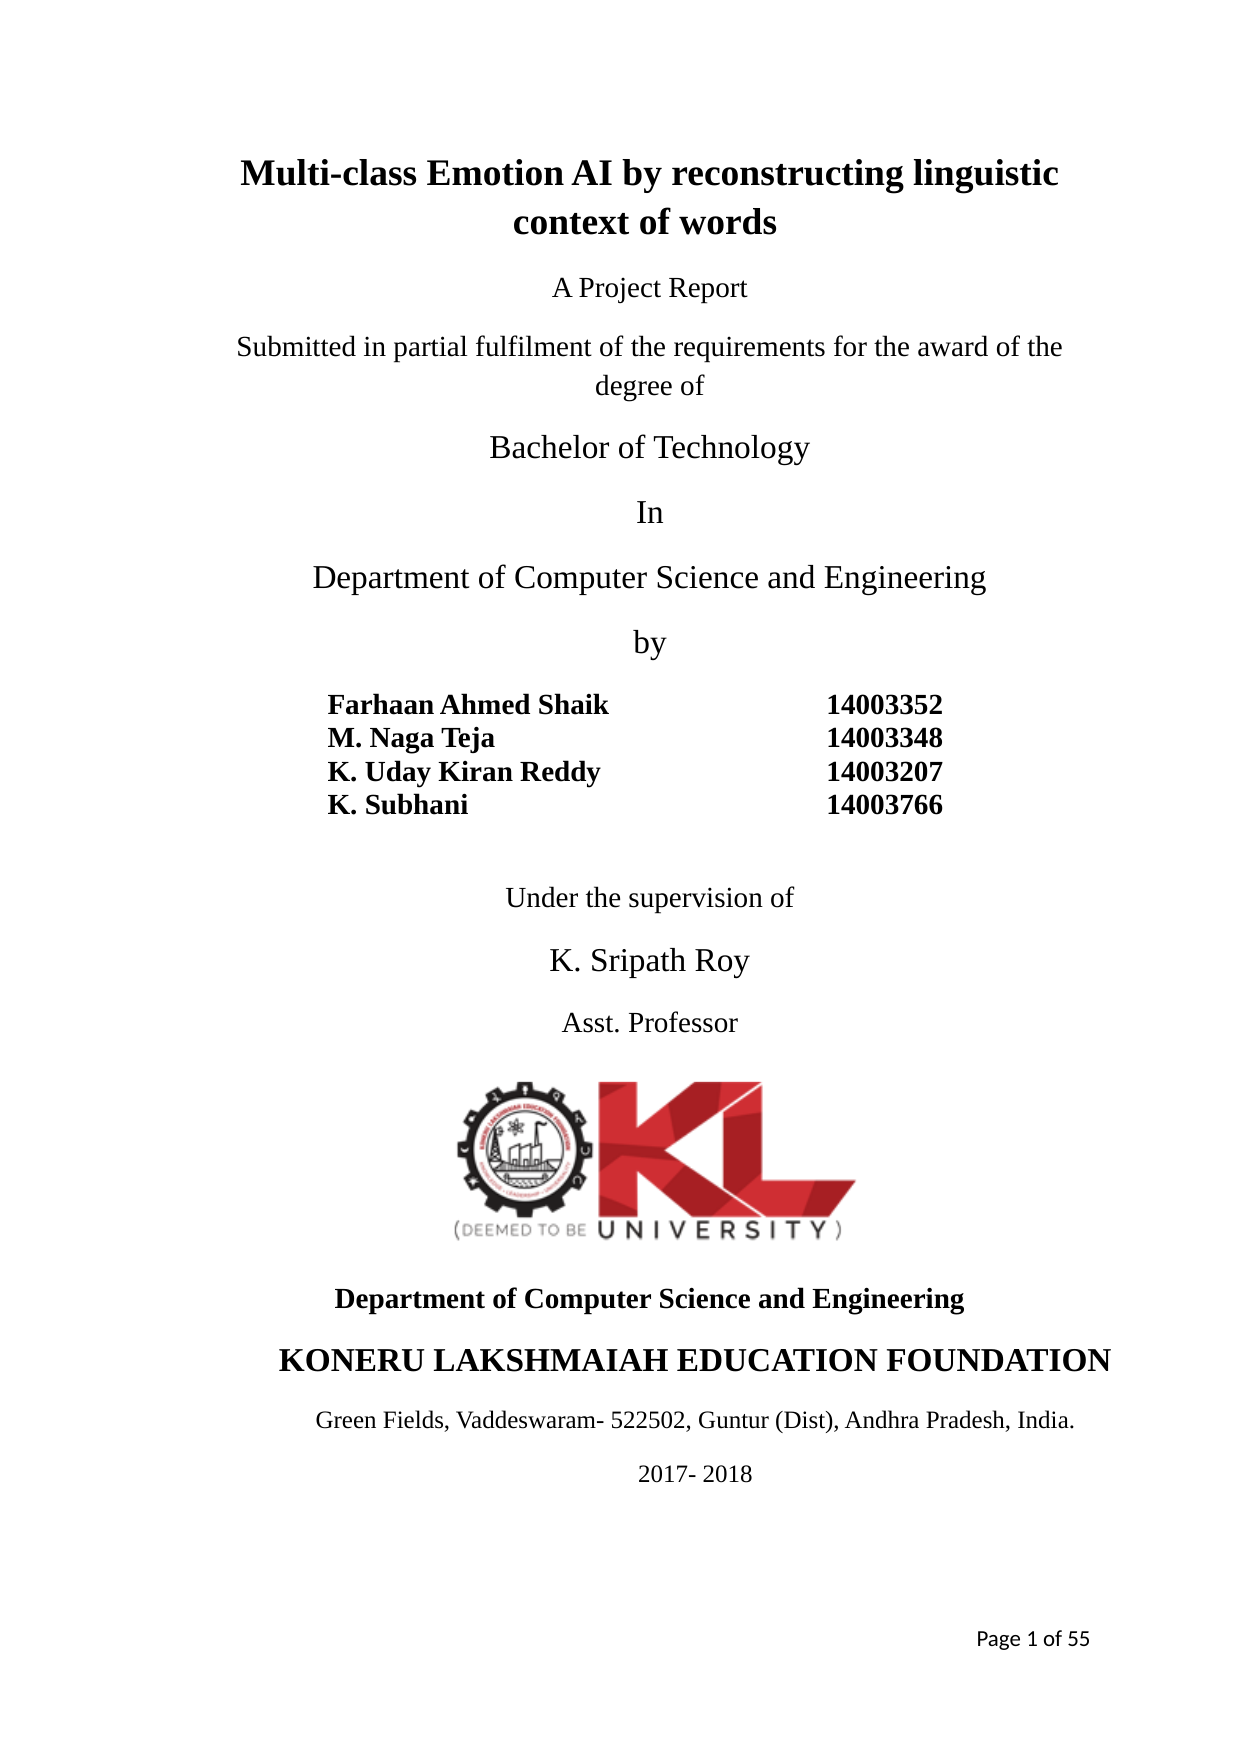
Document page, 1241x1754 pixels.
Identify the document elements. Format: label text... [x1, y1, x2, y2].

text KONERU LAKSHMAIAH EDUCATION FOUNDATION [209, 1341, 1181, 1379]
text Under the supervision of [209, 880, 1090, 914]
text Department of Computer Science and Engineering [209, 557, 1090, 595]
table_header 14003352 [707, 687, 1062, 720]
text In [209, 492, 1090, 531]
text by [209, 622, 1090, 660]
text 2017- 2018 [209, 1459, 1181, 1488]
text Green Fields, Vaddeswaram- 522502, Guntur (Dist), Andhra Pradesh, India. [209, 1406, 1181, 1434]
table_cell 14003348 [707, 720, 1062, 754]
table_cell K. Subhani [316, 788, 707, 821]
text Submitted in partial fulfilment of the requirements for the award of the degree of [209, 329, 1090, 401]
table_cell 14003207 [707, 754, 1062, 787]
table_cell K. Uday Kiran Reddy [316, 754, 707, 787]
text K. Sripath Roy [209, 940, 1090, 978]
text Asst. Professor [209, 1005, 1090, 1038]
table_cell M. Naga Teja [316, 720, 707, 754]
table_cell 14003766 [707, 788, 1062, 821]
text A Project Report [209, 270, 1090, 303]
text Multi-class Emotion AI by reconstructing linguistic context of words [209, 150, 1090, 243]
text Department of Computer Science and Engineering [209, 1281, 1090, 1315]
table_header Farhaan Ahmed Shaik [316, 687, 707, 720]
picture [436, 1064, 863, 1257]
text Bachelor of Technology [209, 427, 1090, 466]
